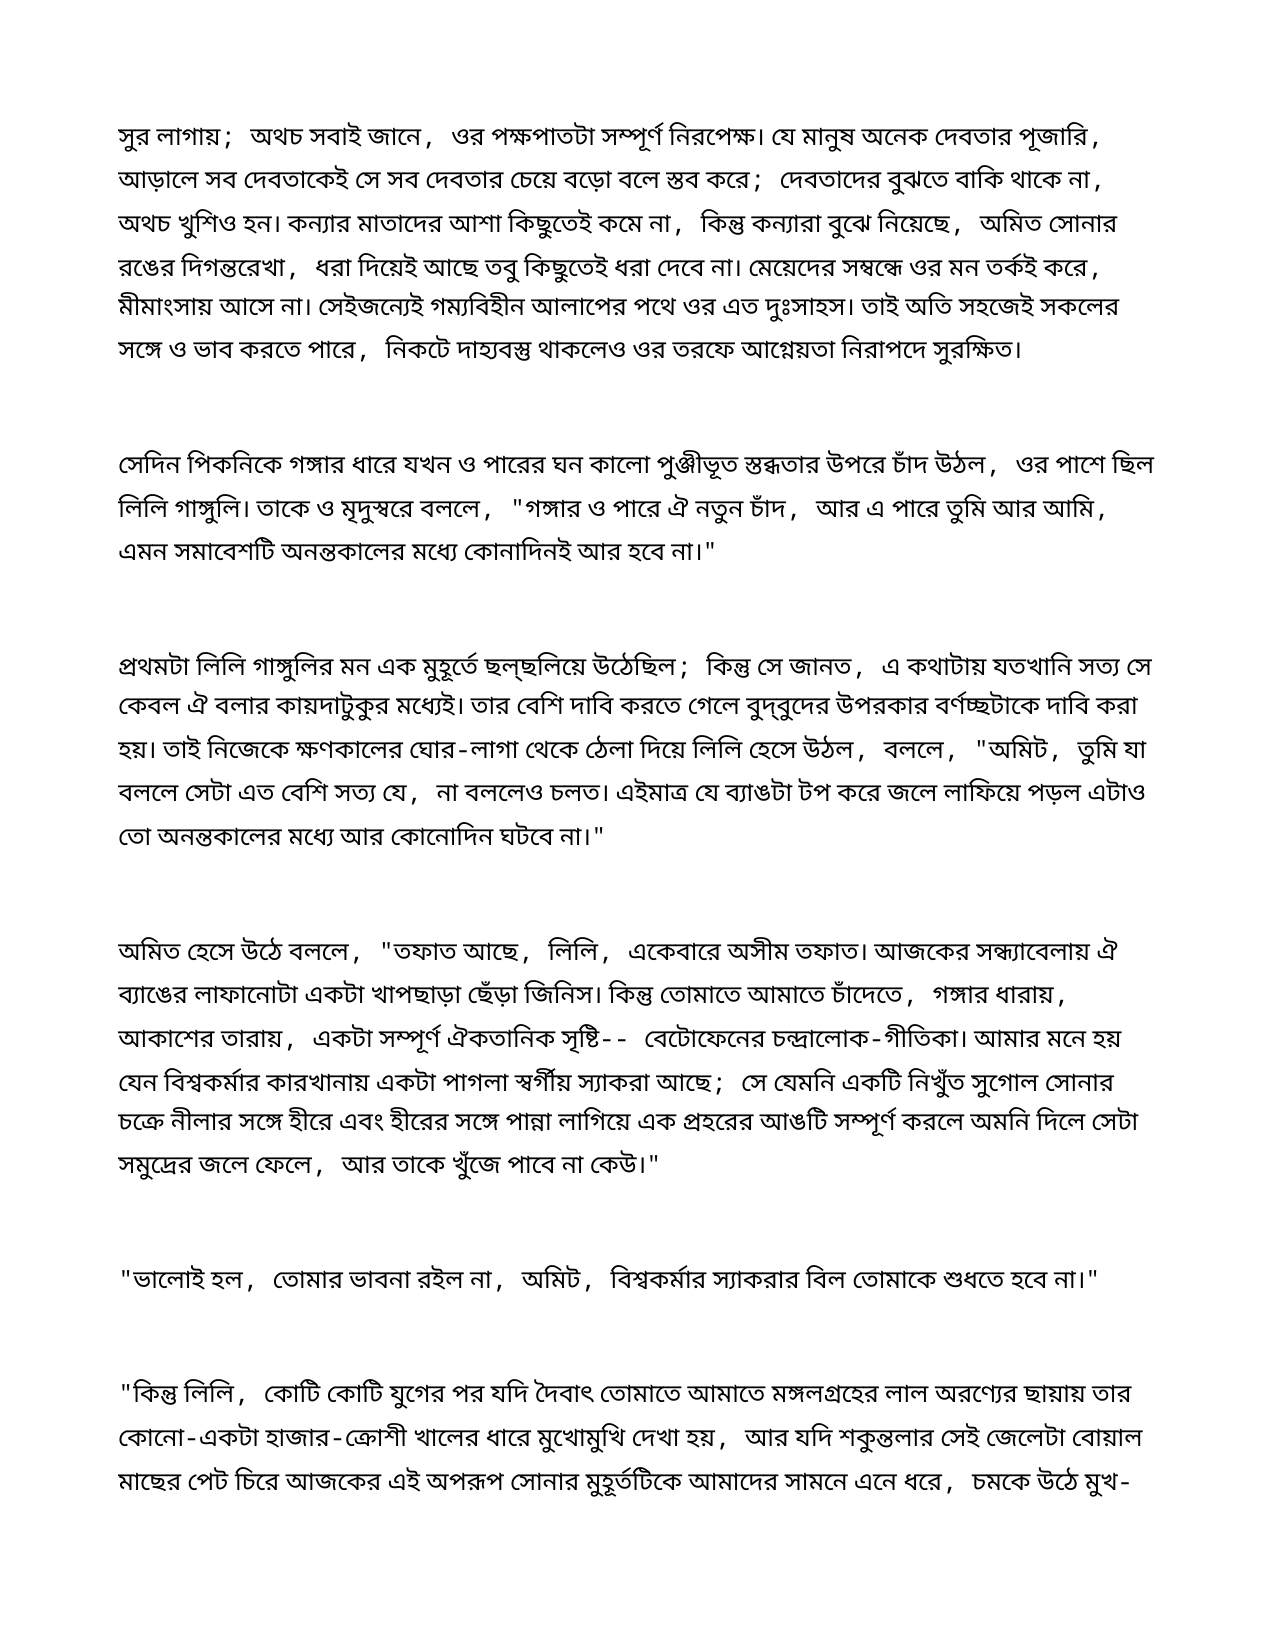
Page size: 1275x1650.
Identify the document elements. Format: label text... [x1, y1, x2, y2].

text "ভালোই হল, তোমার ভাবনা রইল না, অমিট, বিশ্বকর্মার স্যাকরার বিল তোমাকে শুধতে হবে না।" [118, 1262, 1157, 1298]
text সেদিন পিকনিকে গঙ্গার ধারে যখন ও পারের ঘন কালো পুঞ্জীভূত স্তব্ধতার উপরে চাঁদ উঠল, ওর পাশে ছিল লিলি গাঙ্গুলি। তাকে ও মৃদুস্বরে বললে, "গঙ্গার ও পারে ঐ নতুন চাঁদ, আর এ পারে তুমি আর আমি, এমন সমাবেশটি অনন্তকালের মধ্যে কোনাদিনই আর হবে না।" [118, 447, 1157, 571]
text সুর লাগায়; অথচ সবাই জানে, ওর পক্ষপাতটা সম্পূর্ণ নিরপেক্ষ। যে মানুষ অনেক দেবতার পূজারি, আড়ালে সব দেবতাকেই সে সব দেবতার চেয়ে বড়ো বলে স্তব করে; দেবতাদের বুঝতে বাকি থাকে না, অথচ খুশিও হন। কন্যার মাতাদের আশা কিছুতেই কমে না, কিন্তু কন্যারা বুঝে নিয়েছে, অমিত সোনার রঙের দিগন্তরেখা, ধরা দিয়েই আছে তবু কিছুতেই ধরা দেবে না। মেয়েদের সম্বন্ধে ওর মন তর্কই করে, মীমাংসায় আসে না। সেইজন্যেই গম্যবিহীন আলাপের পথে ওর এত দুঃসাহস। তাই অতি সহজেই সকলের সঙ্গে ও ভাব করতে পারে, নিকটে দাহ্যবস্তু থাকলেও ওর তরফে আগ্নেয়তা নিরাপদে সুরক্ষিত। [118, 118, 1157, 369]
text প্রথমটা লিলি গাঙ্গুলির মন এক মুহূর্তে ছল্‌ছলিয়ে উঠেছিল; কিন্তু সে জানত, এ কথাটায় যতখানি সত্য সে কেবল ঐ বলার কায়দাটুকুর মধ্যেই। তার বেশি দাবি করতে গেলে বুদ্‌বুদের উপরকার বর্ণচ্ছটাকে দাবি করা হয়। তাই নিজেকে ক্ষণকালের ঘোর-লাগা থেকে ঠেলা দিয়ে লিলি হেসে উঠল, বললে, "অমিট, তুমি যা বললে সেটা এত বেশি সত্য যে, না বললেও চলত। এইমাত্র যে ব্যাঙটা টপ করে জলে লাফিয়ে পড়ল এটাও তো অনন্তকালের মধ্যে আর কোনোদিন ঘটবে না।" [118, 648, 1157, 856]
text "কিন্তু লিলি, কোটি কোটি যুগের পর যদি দৈবাৎ তোমাতে আমাতে মঙ্গলগ্রহের লাল অরণ্যের ছায়ায় তার কোনো-একটা হাজার-ক্রোশী খালের ধারে মুখোমুখি দেখা হয়, আর যদি শকুন্তলার সেই জেলেটা বোয়াল মাছের পেট চিরে আজকের এই অপরূপ সোনার মুহূর্তটিকে আমাদের সামনে এনে ধরে, চমকে উঠে মুখ- [118, 1376, 1157, 1500]
text অমিত হেসে উঠে বললে, "তফাত আছে, লিলি, একেবারে অসীম তফাত। আজকের সন্ধ্যাবেলায় ঐ ব্যাঙের লাফানোটা একটা খাপছাড়া ছেঁড়া জিনিস। কিন্তু তোমাতে আমাতে চাঁদেতে, গঙ্গার ধারায়, আকাশের তারায়, একটা সম্পূর্ণ ঐকতানিক সৃষ্টি-- বেটোফেনের চন্দ্রালোক-গীতিকা। আমার মনে হয় যেন বিশ্বকর্মার কারখানায় একটা পাগলা স্বর্গীয় স্যাকরা আছে; সে যেমনি একটি নিখুঁত সুগোল সোনার চক্রে নীলার সঙ্গে হীরে এবং হীরের সঙ্গে পান্না লাগিয়ে এক প্রহরের আঙটি সম্পূর্ণ করলে অমনি দিলে সেটা সমুদ্রের জলে ফেলে, আর তাকে খুঁজে পাবে না কেউ।" [118, 933, 1157, 1184]
